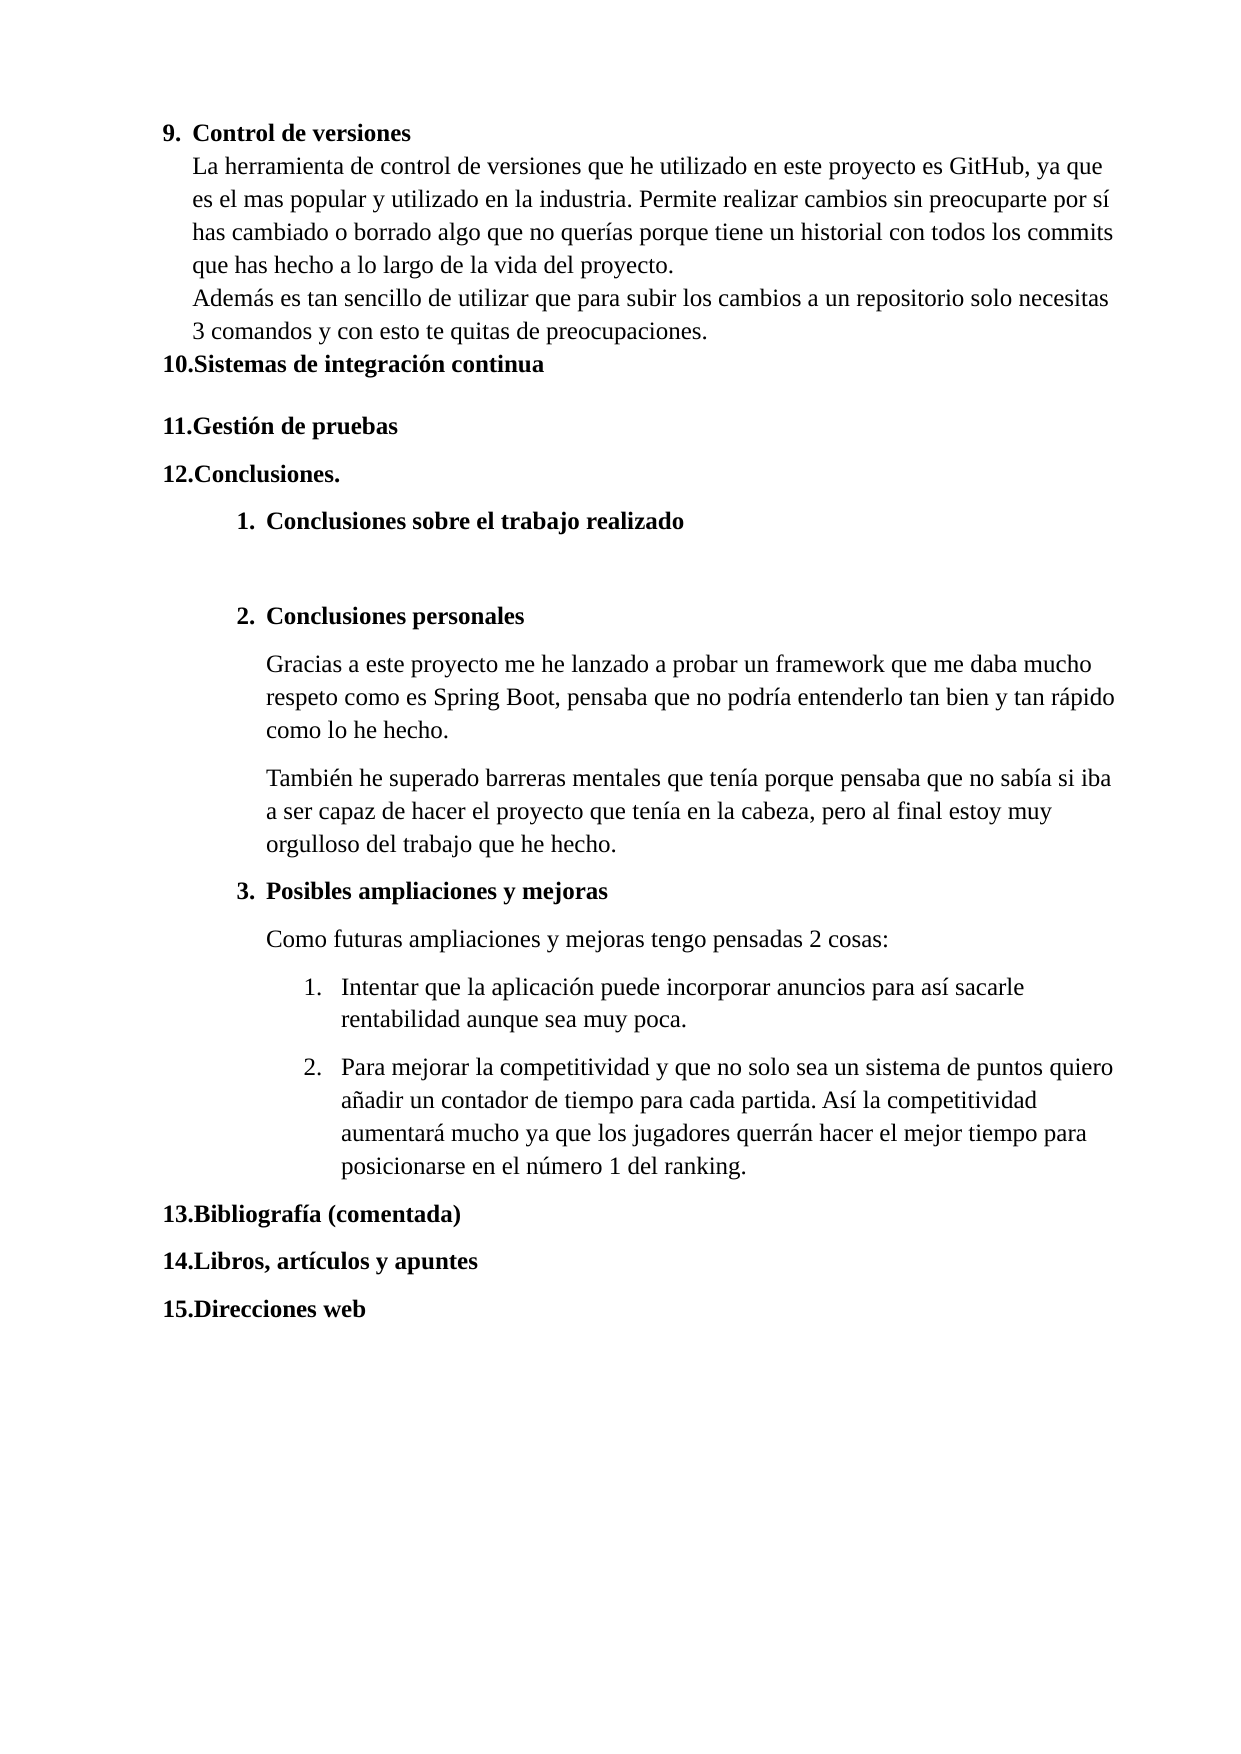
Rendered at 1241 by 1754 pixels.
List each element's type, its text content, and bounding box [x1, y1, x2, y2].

list Gestión de pruebas [162, 411, 1122, 440]
list Libros, artículos y apuntes [162, 1246, 1122, 1275]
list Bibliografía (comentada) [162, 1199, 1122, 1228]
text Como futuras ampliaciones y mejoras tengo pensadas 2 cosas: [118, 924, 1122, 953]
list Además es tan sencillo de utilizar que para subir los cambios a un repositorio solo necesitas 3 comandos y con esto te quitas de preocupaciones. [162, 283, 1122, 345]
list Para mejorar la competitividad y que no solo sea un sistema de puntos quiero añadir un contador de tiempo para cada partida. Así la competitividad aumentará mucho ya que los jugadores querrán hacer el mejor tiempo para posicionarse en el número 1 del ranking. [303, 1052, 1122, 1180]
list Intentar que la aplicación puede incorporar anuncios para así sacarle rentabilidad aunque sea muy poca. [303, 972, 1122, 1033]
list La herramienta de control de versiones que he utilizado en este proyecto es GitHub, ya que es el mas popular y utilizado en la industria. Permite realizar cambios sin preocuparte por sí has cambiado o borrado algo que no querías porque tiene un historial con todos los commits que has hecho a lo largo de la vida del proyecto. [162, 151, 1122, 279]
list También he superado barreras mentales que tenía porque pensaba que no sabía si iba a ser capaz de hacer el proyecto que tenía en la cabeza, pero al final estoy muy orgulloso del trabajo que he hecho. [236, 763, 1122, 857]
list Control de versiones [162, 118, 1122, 147]
list Direcciones web [162, 1294, 1122, 1323]
list Conclusiones sobre el trabajo realizado [236, 506, 1122, 535]
list Sistemas de integración continua [162, 349, 1122, 378]
list Conclusiones personales [236, 601, 1122, 630]
list Posibles ampliaciones y mejoras [236, 876, 1122, 905]
list Conclusiones. [162, 459, 1122, 487]
list Gracias a este proyecto me he lanzado a probar un framework que me daba mucho respeto como es Spring Boot, pensaba que no podría entenderlo tan bien y tan rápido como lo he hecho. [236, 649, 1122, 744]
